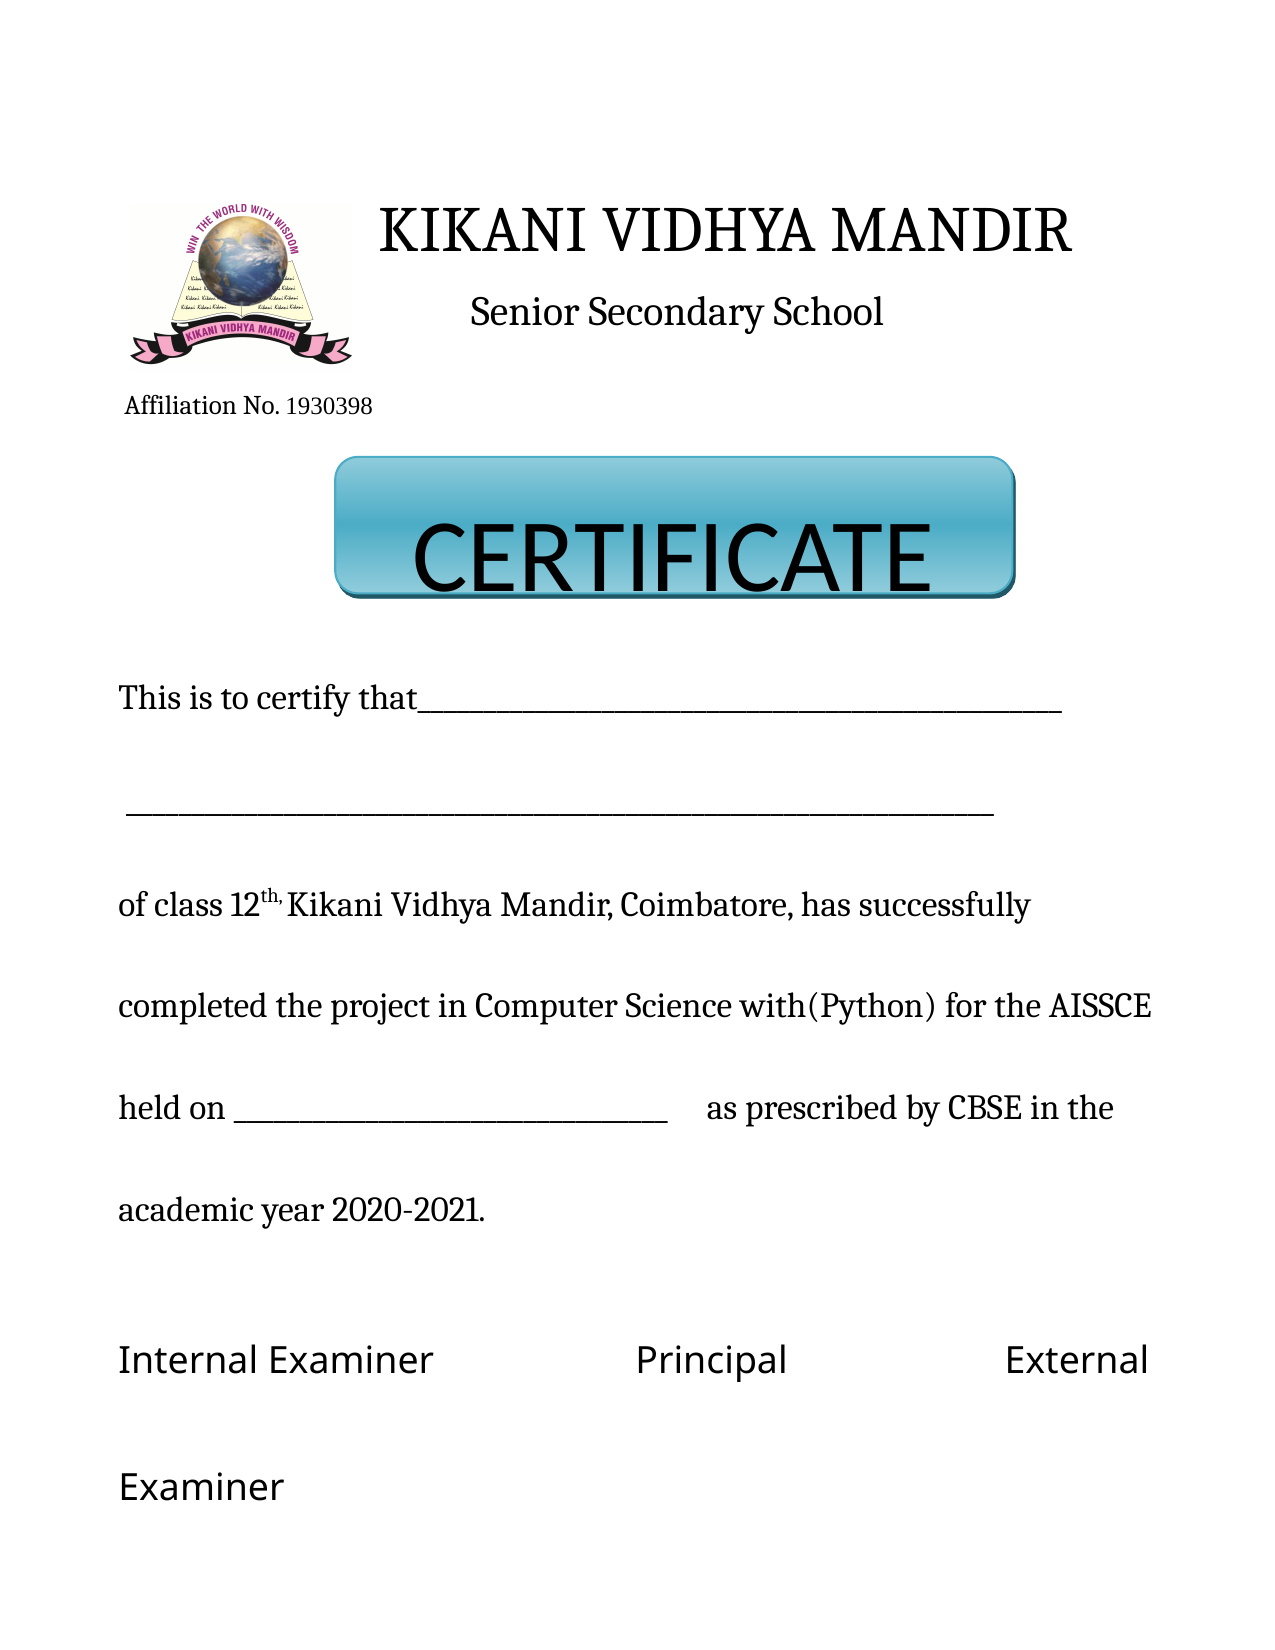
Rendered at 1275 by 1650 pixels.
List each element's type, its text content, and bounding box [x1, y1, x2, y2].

text Senior Secondary School [353, 268, 1157, 342]
text [118, 268, 130, 342]
text __________________________________________________________________ [118, 781, 1157, 822]
text This is to certify that_________________________________________________ [118, 678, 1157, 718]
text of class 12th, Kikani Vidhya Mandir, Coimbatore, has successfully completed the project in Computer Science with(Python) for the AISSCE held on _________________________________ as prescribed by CBSE in the academic year 2020-2021. [118, 884, 1157, 1230]
picture [130, 204, 353, 372]
text KIKANI VIDHYA MANDIR [118, 193, 1157, 268]
text Affiliation No. 1930398 [118, 390, 1157, 421]
text Internal Examiner Principal External Examiner [118, 1333, 1157, 1512]
